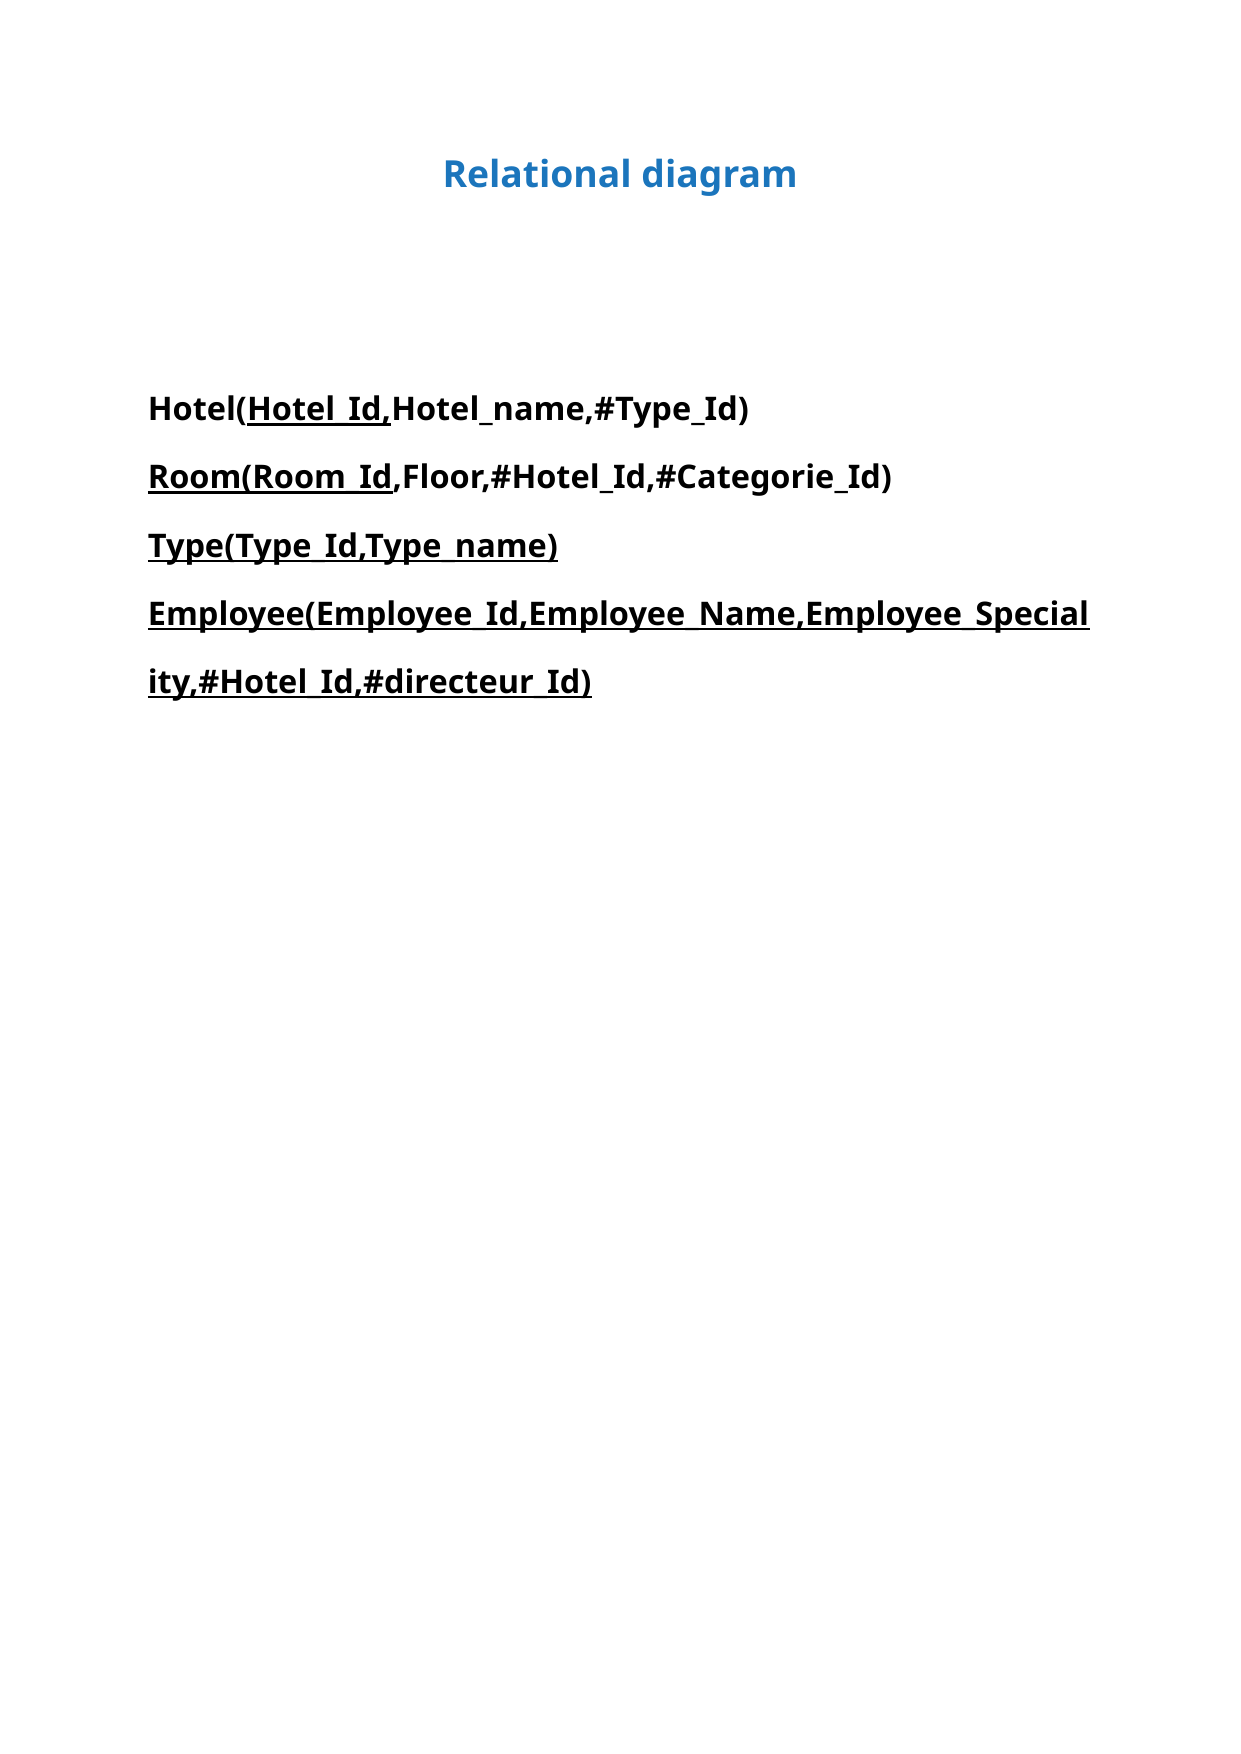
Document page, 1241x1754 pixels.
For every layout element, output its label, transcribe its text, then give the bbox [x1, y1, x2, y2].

text Room(Room_Id,Floor,#Hotel_Id,#Categorie_Id) [148, 454, 1093, 522]
text Relational diagram [148, 148, 1093, 227]
text Hotel(Hotel_Id,Hotel_name,#Type_Id) [148, 386, 1093, 454]
text Type(Type_Id,Type_name) [148, 522, 1093, 590]
text Employee(Employee_Id,Employee_Name,Employee_Speciality,#Hotel_Id,#directeur_Id) [148, 590, 1093, 727]
